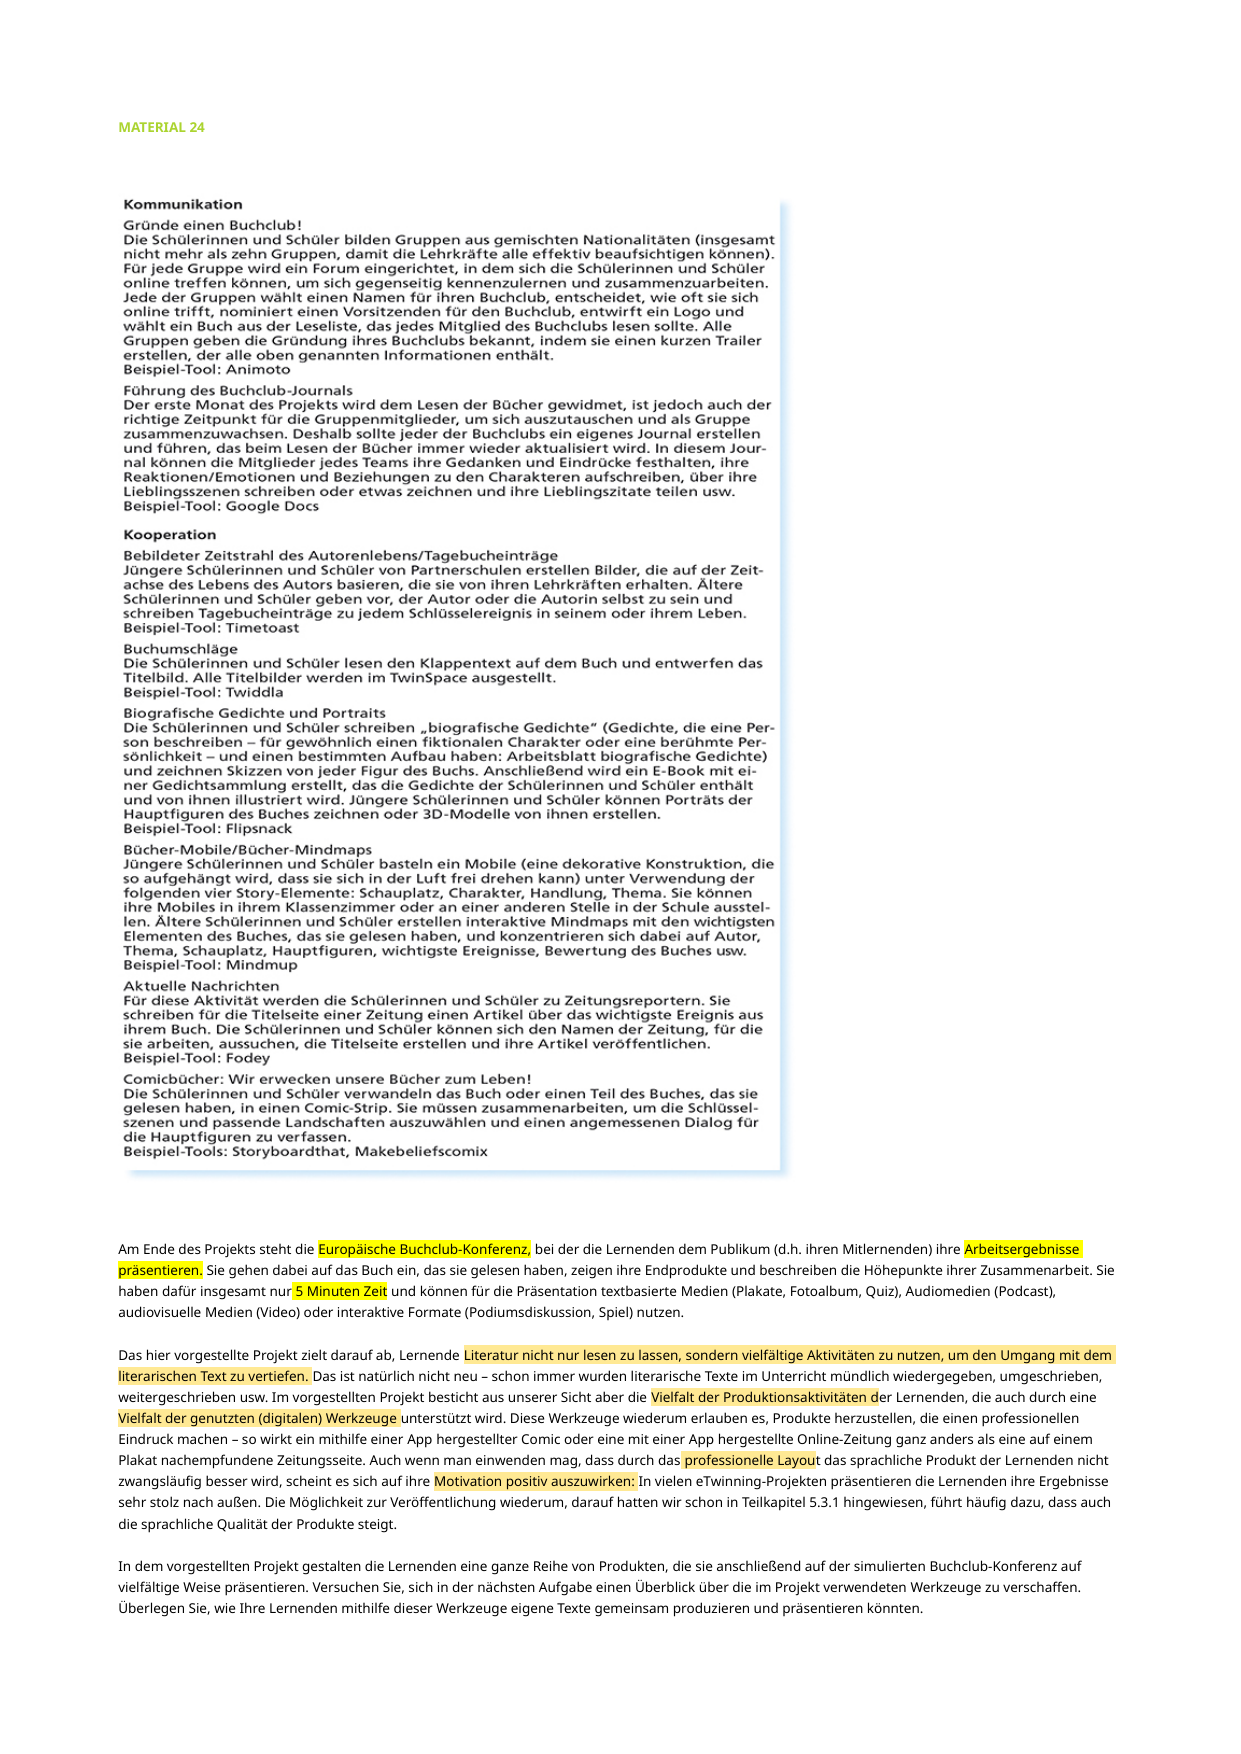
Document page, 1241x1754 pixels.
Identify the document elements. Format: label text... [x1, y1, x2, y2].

subtitle MATERIAL 24 [118, 118, 1122, 137]
text Das hier vorgestellte Projekt zielt darauf ab, Lernende Literatur nicht nur lesen zu lassen, sondern vielfältige Aktivitäten zu nutzen, um den Umgang mit dem literarischen Text zu vertiefen. Das ist natürlich nicht neu – schon immer wurden literarische Texte im Unterricht mündlich wiedergegeben, umgeschrieben, weitergeschrieben usw. Im vorgestellten Projekt besticht aus unserer Sicht aber die Vielfalt der Produktionsaktivitäten der Lernenden, die auch durch eine Vielfalt der genutzten (digitalen) Werkzeuge unterstützt wird. Diese Werkzeuge wiederum erlauben es, Produkte herzustellen, die einen professionellen Eindruck machen – so wirkt ein mithilfe einer App hergestellter Comic oder eine mit einer App hergestellte Online-Zeitung ganz anders als eine auf einem Plakat nachempfundene Zeitungsseite. Auch wenn man einwenden mag, dass durch das professionelle Layout das sprachliche Produkt der Lernenden nicht zwangsläufig besser wird, scheint es sich auf ihre Motivation positiv auszuwirken: In vielen eTwinning-Projekten präsentieren die Lernenden ihre Ergebnisse sehr stolz nach außen. Die Möglichkeit zur Veröffentlichung wiederum, darauf hatten wir schon in Teilkapitel 5.3.1 hingewiesen, führt häufig dazu, dass auch die sprachliche Qualität der Produkte steigt. [118, 1345, 1122, 1533]
text Am Ende des Projekts steht die Europäische Buchclub-Konferenz, bei der die Lernenden dem Publikum (d.h. ihren Mitlernenden) ihre Arbeitsergebnisse präsentieren. Sie gehen dabei auf das Buch ein, das sie gelesen haben, zeigen ihre Endprodukte und beschreiben die Höhepunkte ihrer Zusammenarbeit. Sie haben dafür insgesamt nur 5 Minuten Zeit und können für die Präsentation textbasierte Medien (Plakate, Fotoalbum, Quiz), Audiomedien (Podcast), audiovisuelle Medien (Video) oder interaktive Formate (Podiumsdiskussion, Spiel) nutzen. [118, 1240, 1122, 1322]
picture [118, 158, 796, 1183]
text In dem vorgestellten Projekt gestalten die Lernenden eine ganze Reihe von Produkten, die sie anschließend auf der simulierten Buchclub-Konferenz auf vielfältige Weise präsentieren. Versuchen Sie, sich in der nächsten Aufgabe einen Überblick über die im Projekt verwendeten Werkzeuge zu verschaffen. Überlegen Sie, wie Ihre Lernenden mithilfe dieser Werkzeuge eigene Texte gemeinsam produzieren und präsentieren könnten. [118, 1557, 1122, 1618]
